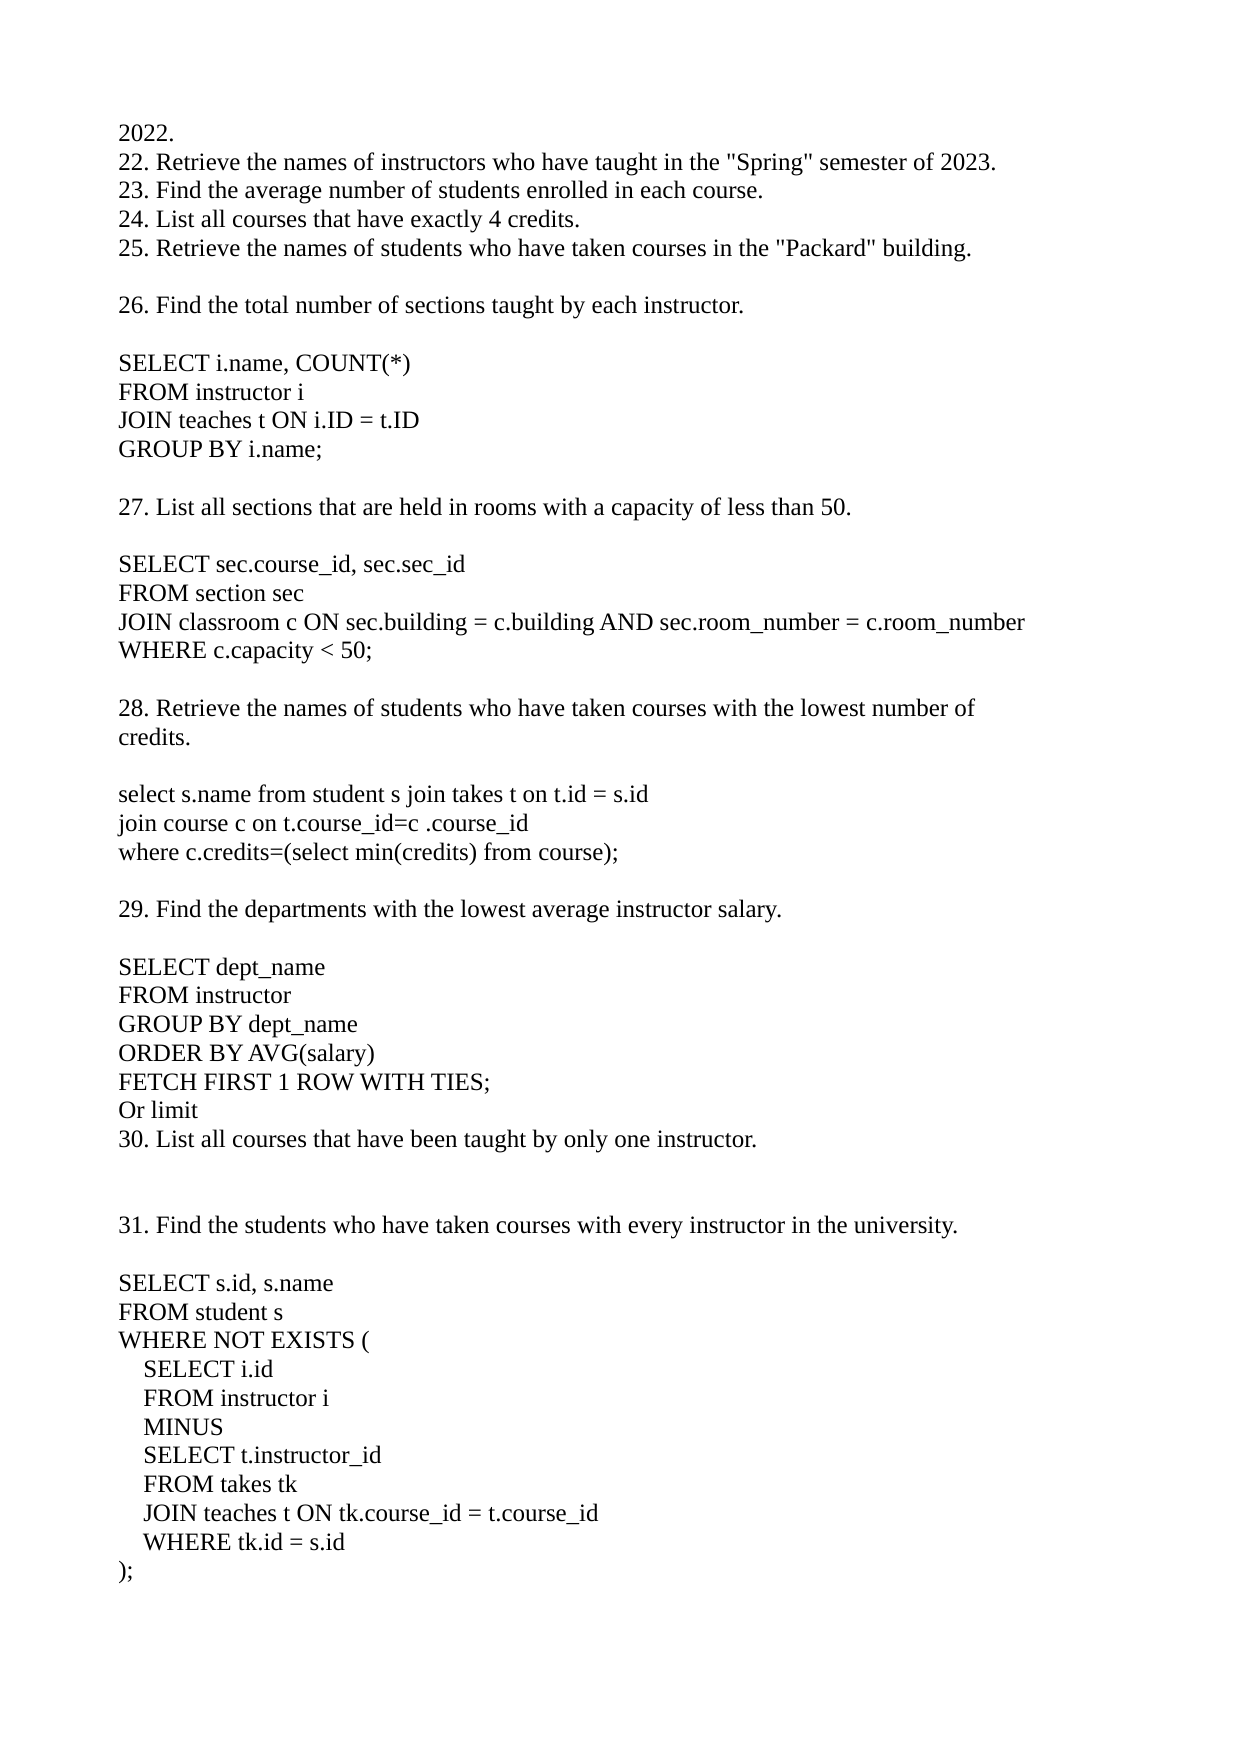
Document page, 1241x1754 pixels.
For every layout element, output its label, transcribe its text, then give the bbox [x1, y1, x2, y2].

text WHERE NOT EXISTS ( [118, 1326, 1122, 1354]
text FROM instructor i [118, 377, 1122, 406]
text credits. [118, 722, 1122, 751]
text 29. Find the departments with the lowest average instructor salary. [118, 894, 1122, 923]
text FROM takes tk [118, 1469, 1122, 1498]
text 30. List all courses that have been taught by only one instructor. [118, 1124, 1122, 1153]
text 23. Find the average number of students enrolled in each course. [118, 176, 1122, 204]
text 31. Find the students who have taken courses with every instructor in the university. [118, 1211, 1122, 1239]
text SELECT i.id [118, 1354, 1122, 1383]
text SELECT s.id, s.name [118, 1268, 1122, 1297]
text SELECT t.instructor_id [118, 1441, 1122, 1469]
text 27. List all sections that are held in rooms with a capacity of less than 50. [118, 492, 1122, 521]
text 24. List all courses that have exactly 4 credits. [118, 204, 1122, 233]
text FROM section sec [118, 578, 1122, 607]
text GROUP BY dept_name [118, 1009, 1122, 1038]
text ); [118, 1556, 1122, 1584]
text MINUS [118, 1412, 1122, 1441]
text GROUP BY i.name; [118, 434, 1122, 463]
text FROM instructor i [118, 1383, 1122, 1412]
text 25. Retrieve the names of students who have taken courses in the "Packard" building. [118, 233, 1122, 262]
text 26. Find the total number of sections taught by each instructor. [118, 291, 1122, 319]
text 28. Retrieve the names of students who have taken courses with the lowest number of [118, 693, 1122, 722]
text FROM student s [118, 1297, 1122, 1326]
text JOIN classroom c ON sec.building = c.building AND sec.room_number = c.room_number [118, 607, 1122, 636]
text SELECT dept_name [118, 952, 1122, 981]
text 2022. [118, 118, 1122, 147]
text FROM instructor [118, 981, 1122, 1009]
text where c.credits=(select min(credits) from course); [118, 837, 1122, 866]
text WHERE c.capacity < 50; [118, 636, 1122, 664]
text SELECT sec.course_id, sec.sec_id [118, 549, 1122, 578]
text JOIN teaches t ON tk.course_id = t.course_id [118, 1498, 1122, 1527]
text select s.name from student s join takes t on t.id = s.id [118, 779, 1122, 808]
text SELECT i.name, COUNT(*) [118, 348, 1122, 377]
text ORDER BY AVG(salary) [118, 1038, 1122, 1067]
text FETCH FIRST 1 ROW WITH TIES; [118, 1067, 1122, 1096]
text join course c on t.course_id=c .course_id [118, 808, 1122, 837]
text 22. Retrieve the names of instructors who have taught in the "Spring" semester of 2023. [118, 147, 1122, 176]
text WHERE tk.id = s.id [118, 1527, 1122, 1556]
text Or limit [118, 1096, 1122, 1124]
text JOIN teaches t ON i.ID = t.ID [118, 406, 1122, 434]
